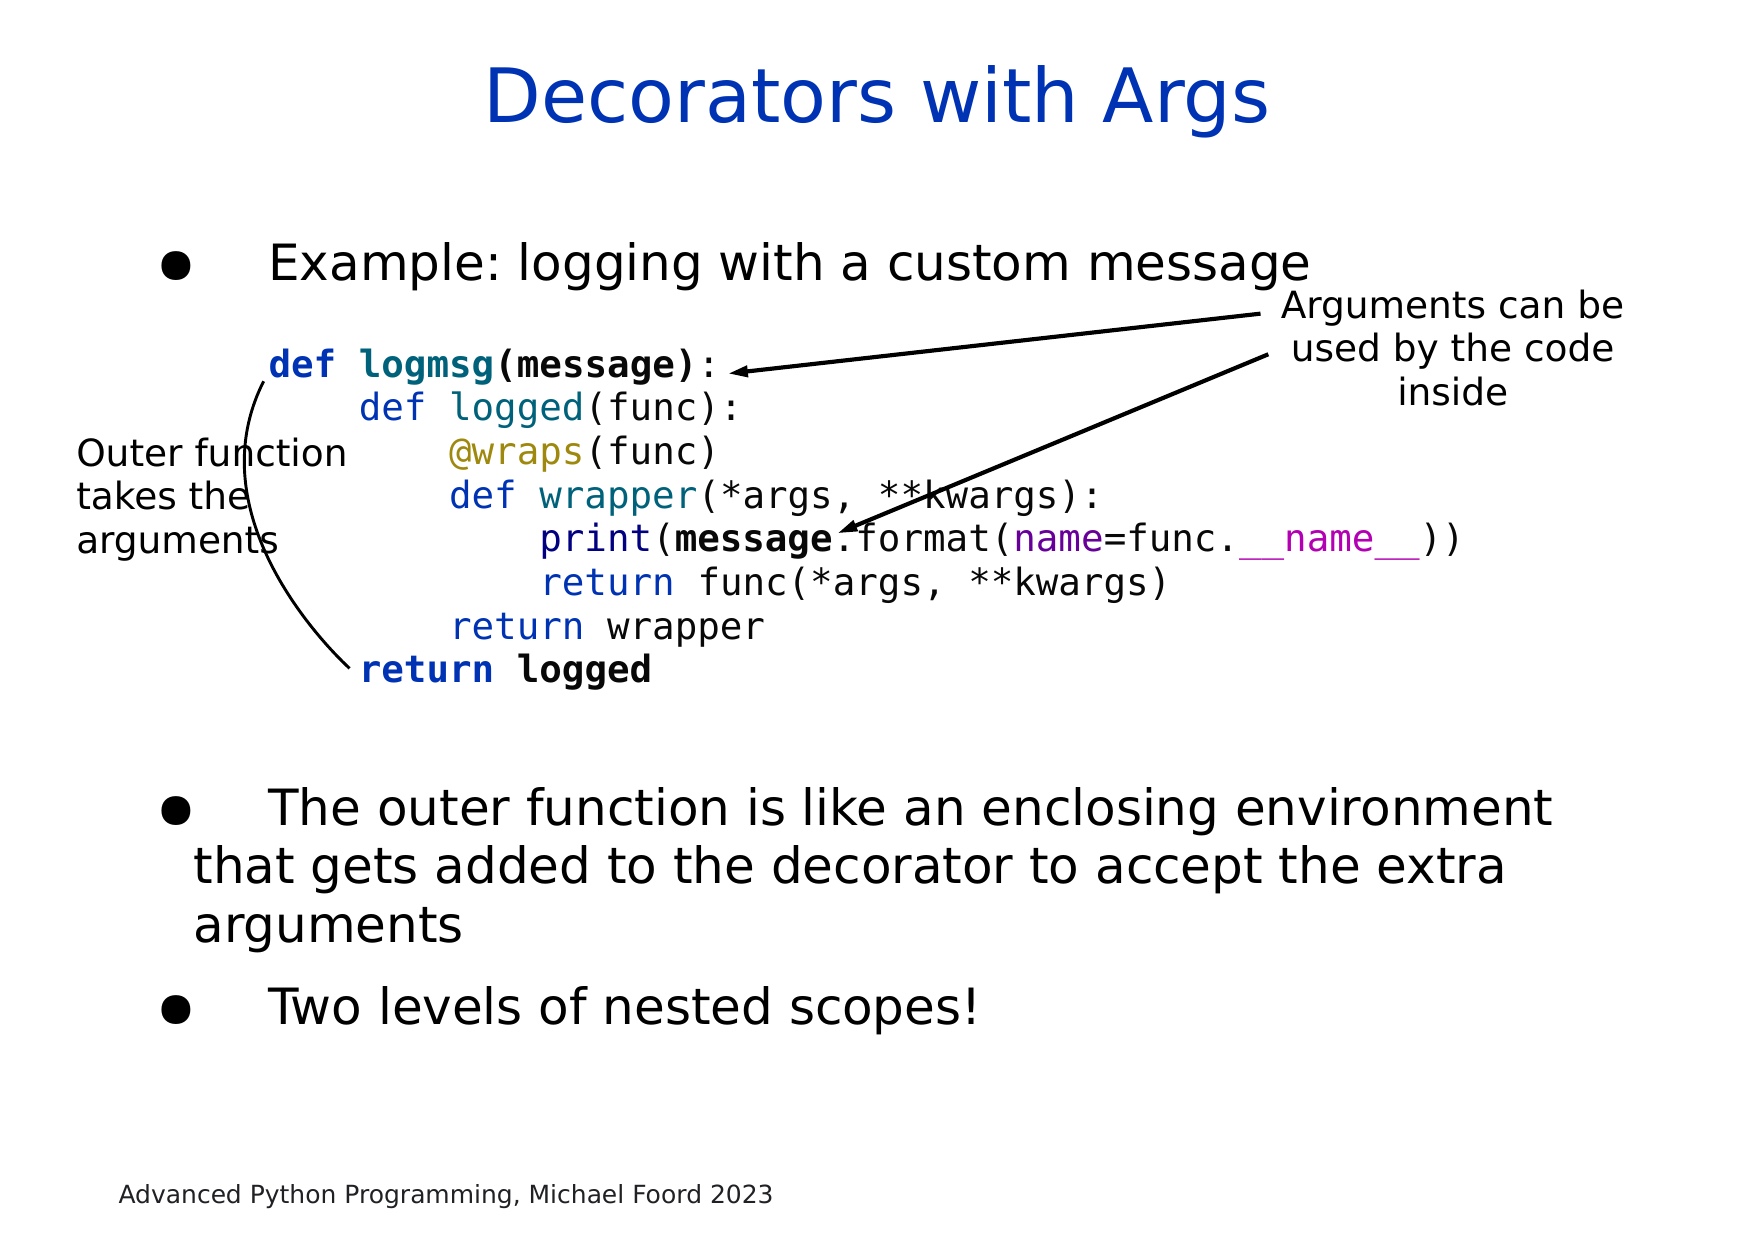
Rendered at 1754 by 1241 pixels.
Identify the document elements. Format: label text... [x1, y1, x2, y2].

list Two levels of nested scopes! [156, 978, 1636, 1036]
text def logmsg(message): def logged(func): @wraps(func) def wrapper(*args, **kwargs): print(message.format(name=func.__name__)) return func(*args, **kwargs) return wrapper return logged [268, 342, 1636, 750]
list Example: logging with a custom message [156, 234, 1636, 292]
text Decorators with Args [118, 53, 1636, 140]
list The outer function is like an enclosing environment that gets added to the decorator to accept the extra arguments [156, 779, 1636, 954]
